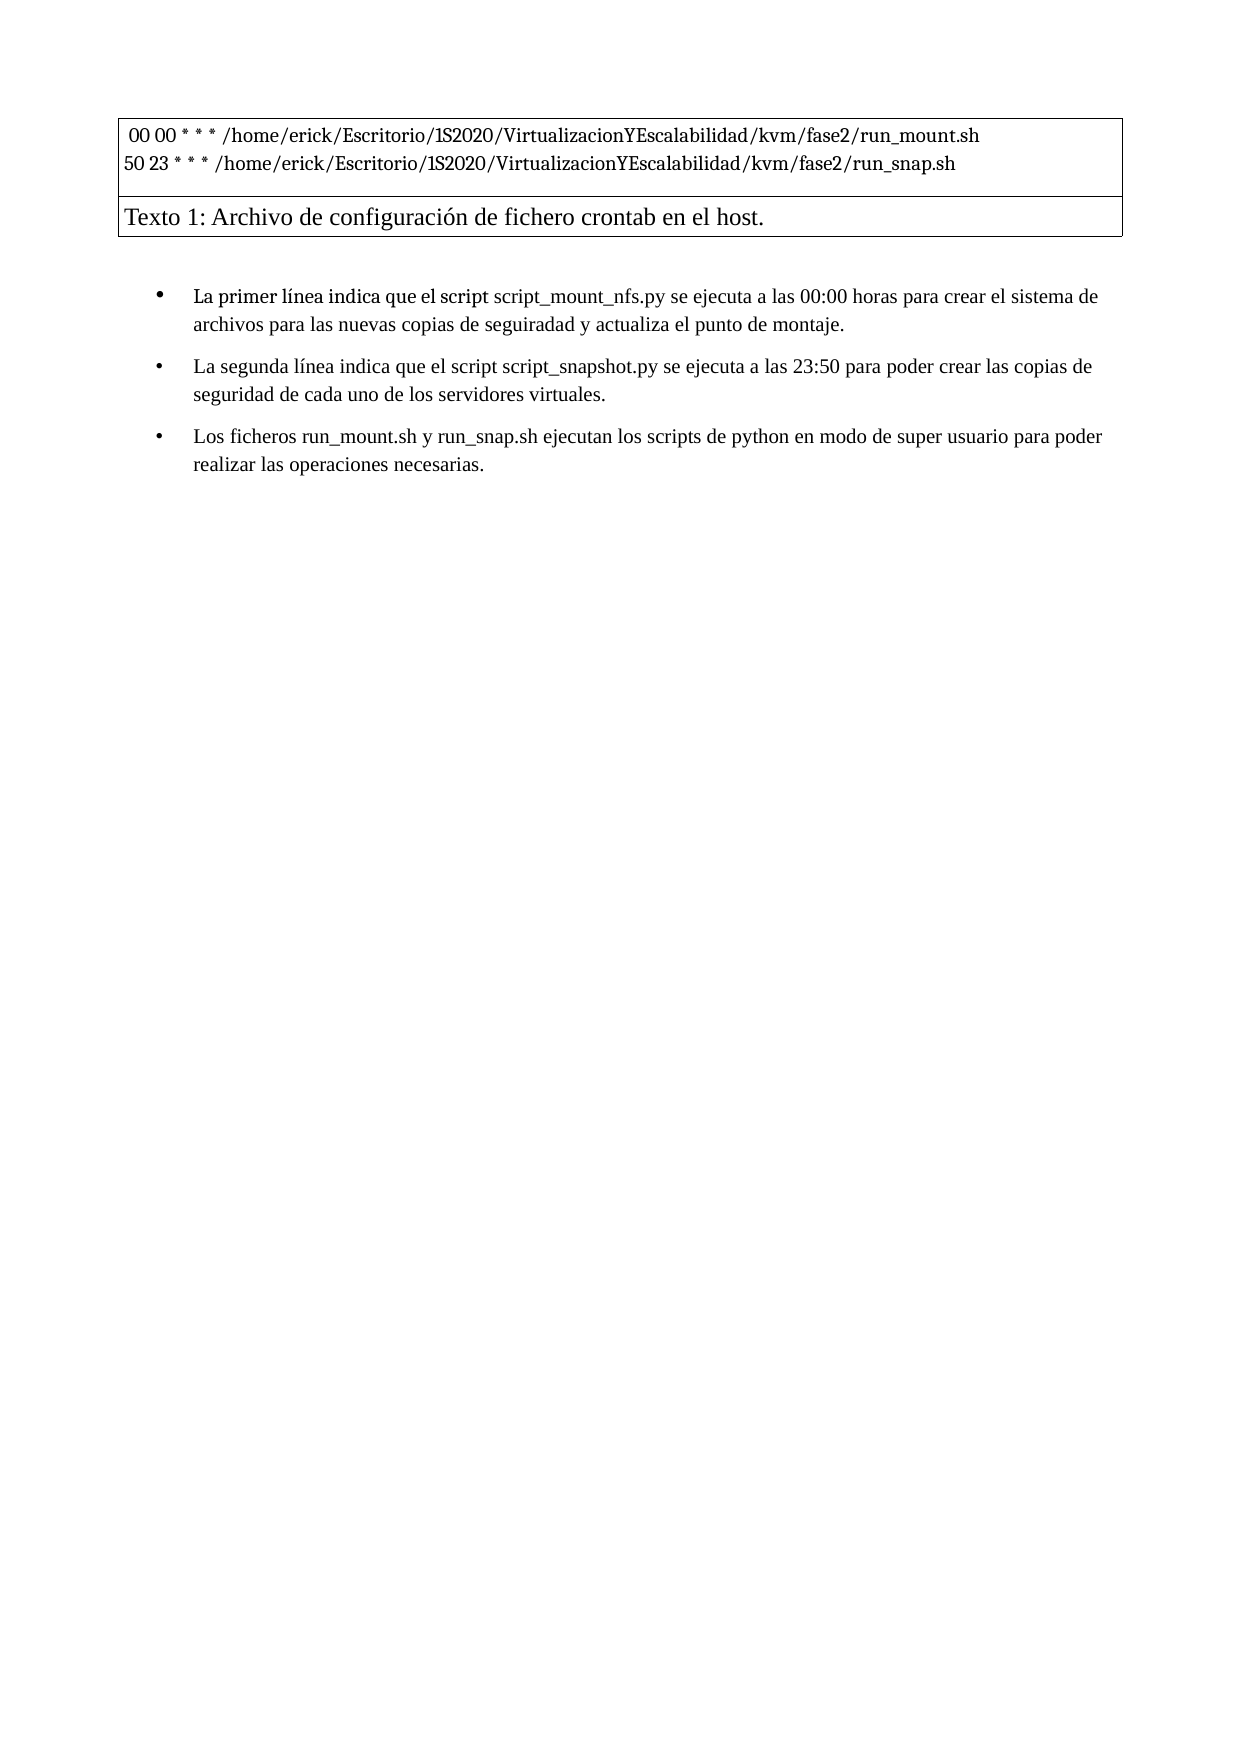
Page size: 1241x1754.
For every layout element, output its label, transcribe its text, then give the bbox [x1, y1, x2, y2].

list La segunda línea indica que el script script_snapshot.py se ejecuta a las 23:50 para poder crear las copias de seguridad de cada uno de los servidores virtuales. [156, 354, 1122, 406]
list Los ficheros run_mount.sh y run_snap.sh ejecutan los scripts de python en modo de super usuario para poder realizar las operaciones necesarias. [156, 424, 1122, 476]
list La primer línea indica que el script script_mount_nfs.py se ejecuta a las 00:00 horas para crear el sistema de archivos para las nuevas copias de seguiradad y actualiza el punto de montaje. [156, 284, 1122, 336]
table_cell Texto 1: Archivo de configuración de fichero crontab en el host. [119, 197, 1122, 236]
table_header 00 00 * * * /home/erick/Escritorio/1S2020/VirtualizacionYEscalabilidad/kvm/fase2/run_mount.sh 50 23 * * * /home/erick/Escritorio/1S2020/VirtualizacionYEscalabilidad/kvm/fase2/run_snap.sh [119, 119, 1122, 196]
